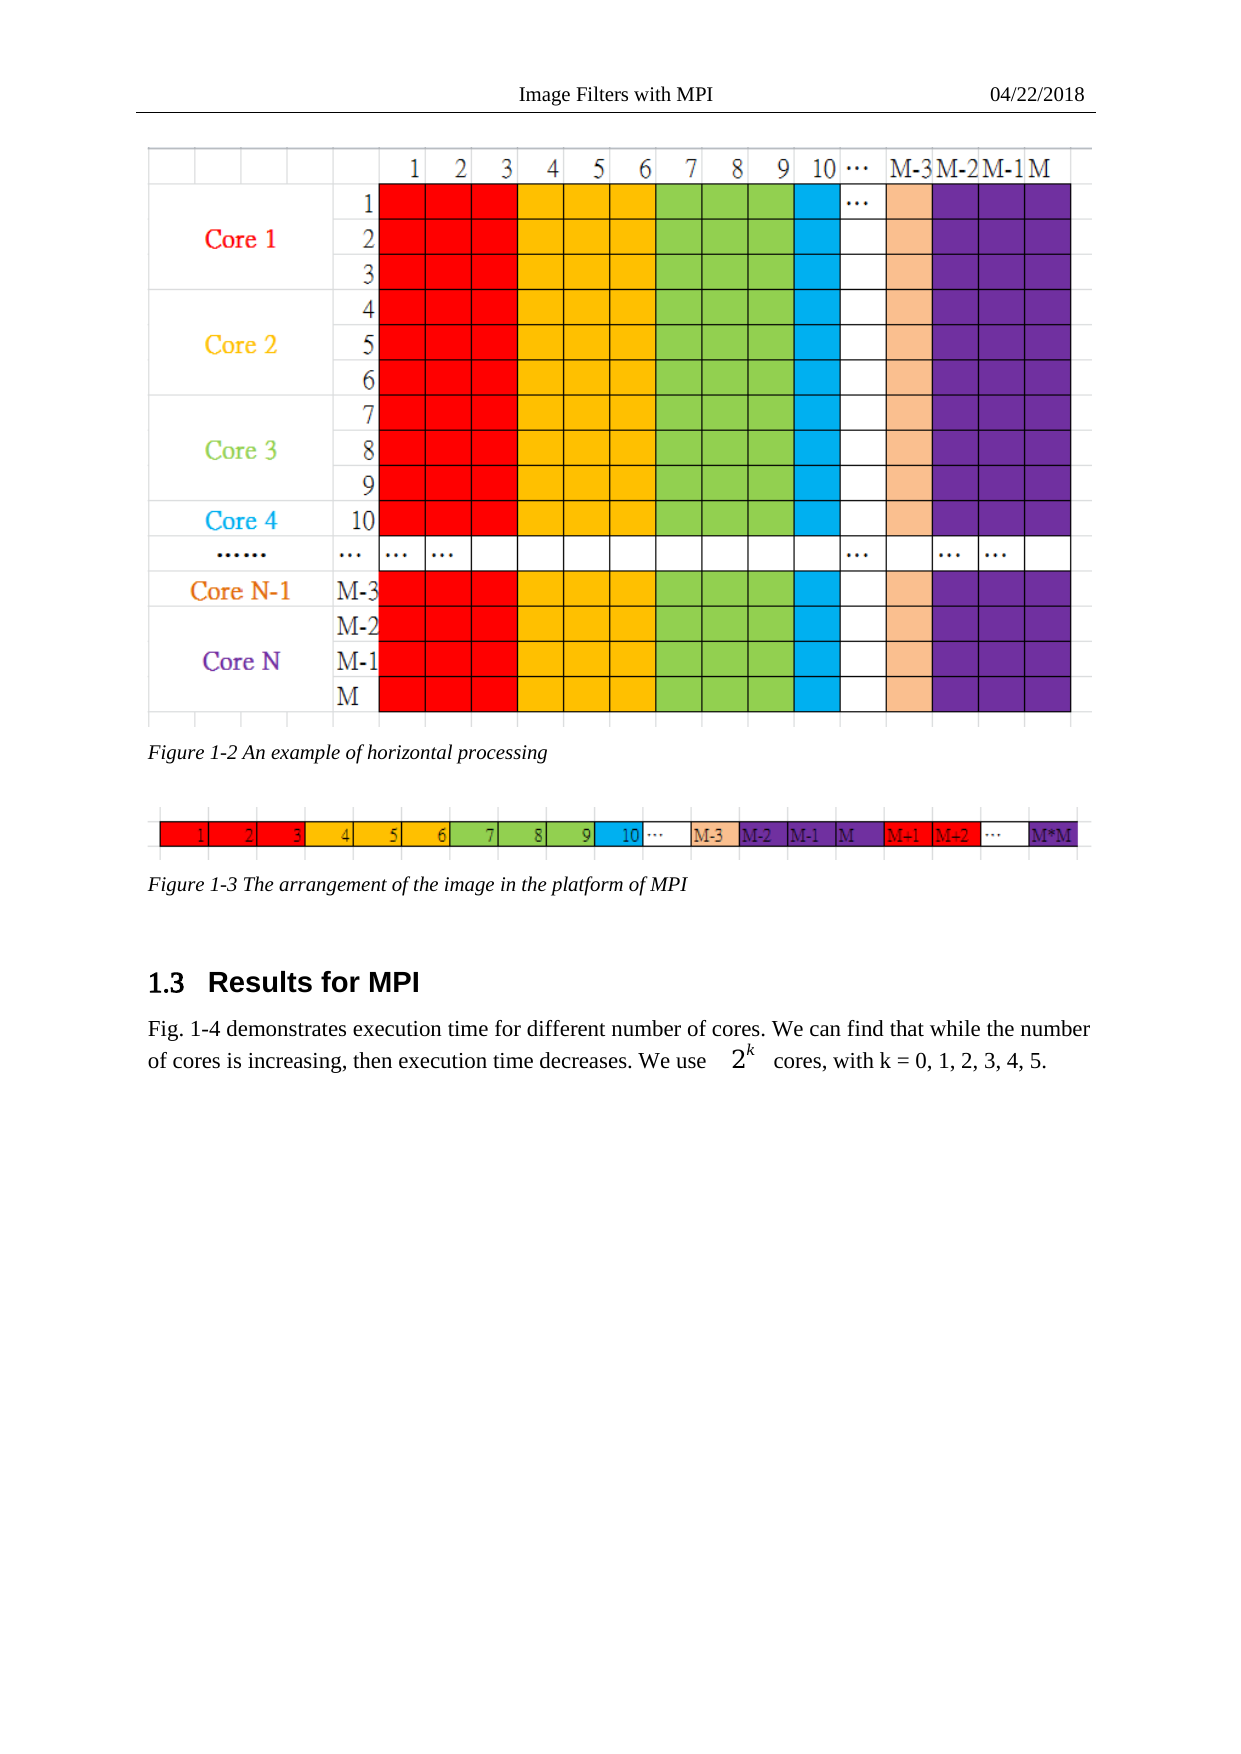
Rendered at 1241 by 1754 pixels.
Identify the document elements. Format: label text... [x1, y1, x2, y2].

picture [147, 807, 1092, 860]
picture [147, 147, 1092, 727]
text Fig. 1-4 demonstrates execution time for different number of cores. We can find that while the number of cores is increasing, then execution time decreases. We use cores, with k = 0, 1, 2, 3, 4, 5. [148, 1011, 1093, 1074]
text Figure 1‑2 An example of horizontal processing [148, 739, 1093, 764]
text Figure 1‑3 The arrangement of the image in the platform of MPI [148, 872, 1093, 896]
subtitle Results for MPI [148, 964, 1093, 998]
